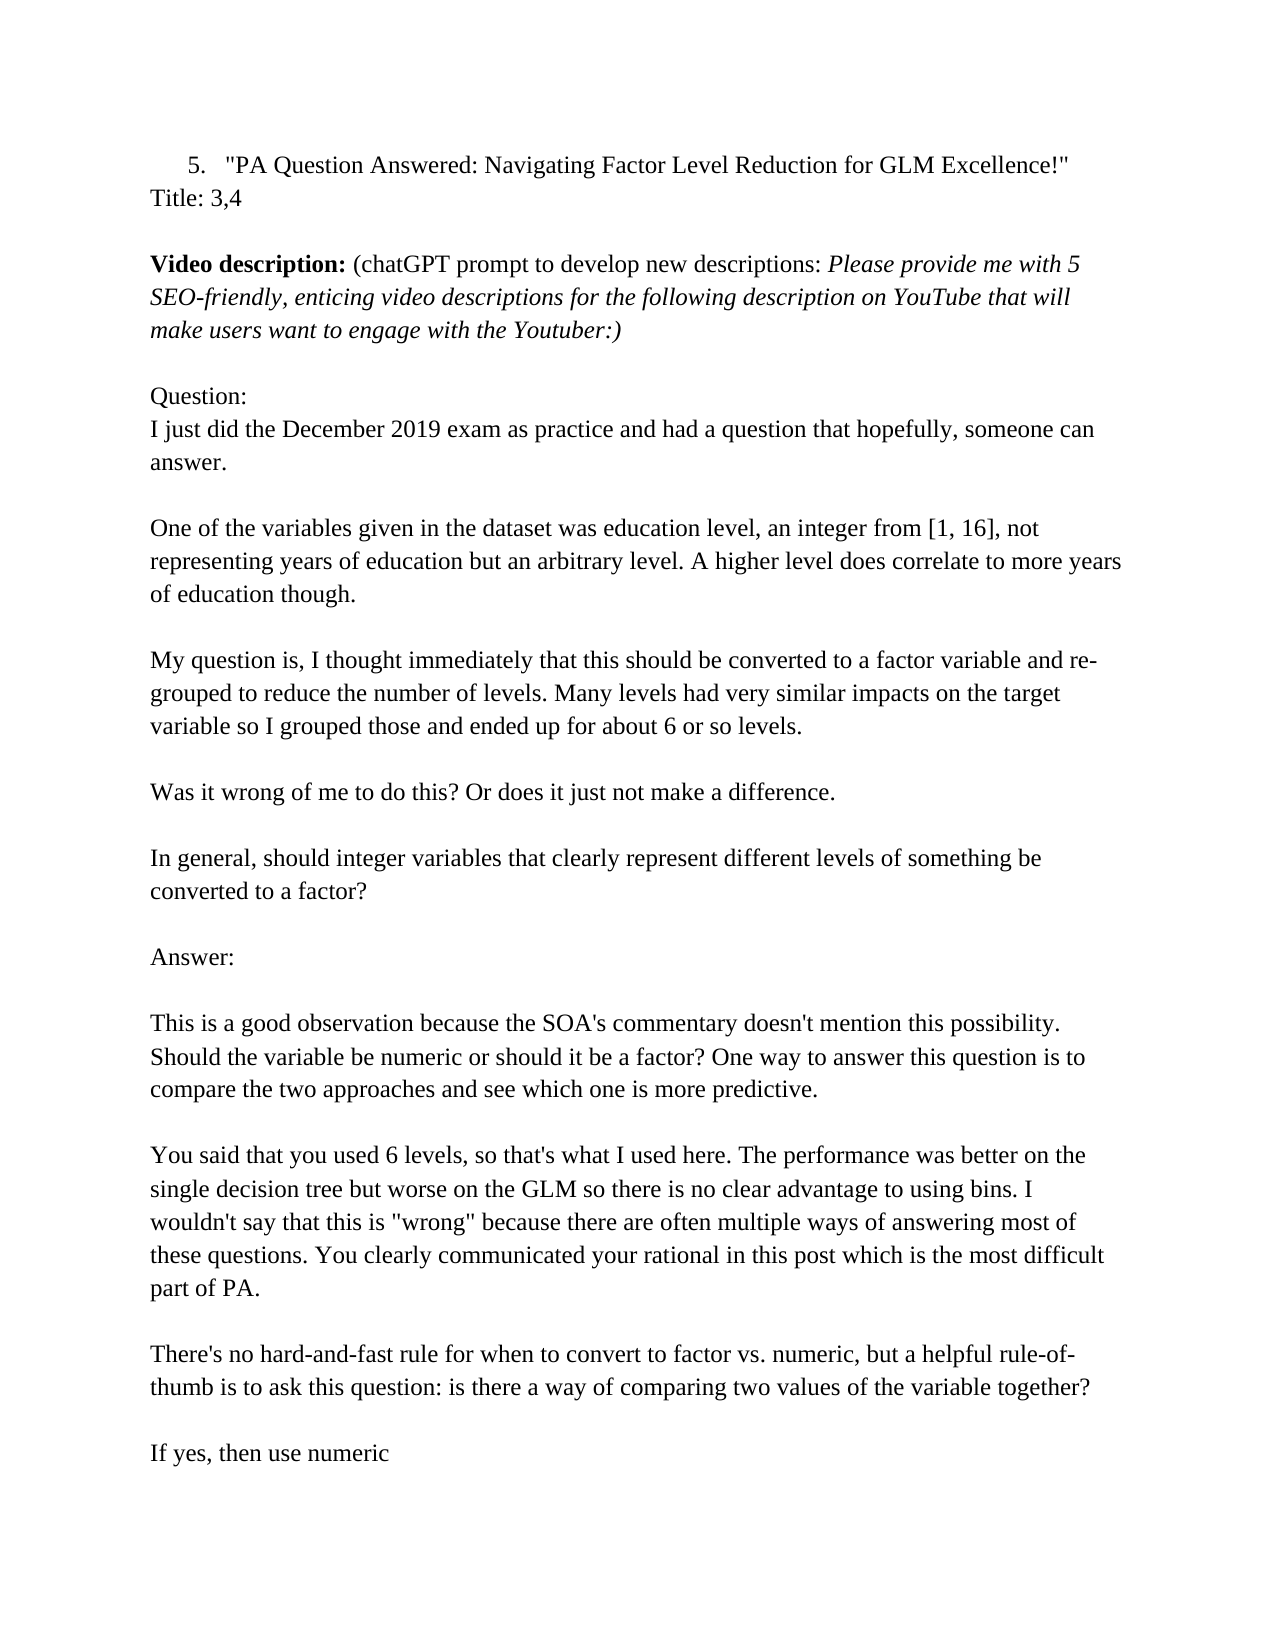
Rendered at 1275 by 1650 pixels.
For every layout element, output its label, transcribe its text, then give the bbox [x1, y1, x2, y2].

text Was it wrong of me to do this? Or does it just not make a difference. [150, 777, 1125, 806]
text In general, should integer variables that clearly represent different levels of something be converted to a factor? [150, 843, 1125, 905]
text You said that you used 6 levels, so that's what I used here. The performance was better on the single decision tree but worse on the GLM so there is no clear advantage to using bins. I wouldn't say that this is "wrong" because there are often multiple ways of answering most of these questions. You clearly communicated your rational in this post which is the most difficult part of PA. [150, 1141, 1125, 1301]
text Video description: (chatGPT prompt to develop new descriptions: Please provide me with 5 SEO-friendly, enticing video descriptions for the following description on YouTube that will make users want to engage with the Youtuber:) [150, 249, 1125, 344]
text Title: 3,4 [150, 183, 1125, 212]
text Answer: [150, 942, 1125, 971]
text Question: [150, 381, 1125, 410]
text I just did the December 2019 exam as practice and had a question that hopefully, someone can answer. [150, 414, 1125, 476]
text There's no hard-and-fast rule for when to convert to factor vs. numeric, but a helpful rule-of-thumb is to ask this question: is there a way of comparing two values of the variable together? [150, 1339, 1125, 1401]
text My question is, I thought immediately that this should be converted to a factor variable and re-grouped to reduce the number of levels. Many levels had very similar impacts on the target variable so I grouped those and ended up for about 6 or so levels. [150, 645, 1125, 740]
text If yes, then use numeric [150, 1438, 1125, 1467]
text This is a good observation because the SOA's commentary doesn't mention this possibility. Should the variable be numeric or should it be a factor? One way to answer this question is to compare the two approaches and see which one is more predictive. [150, 1008, 1125, 1103]
list "PA Question Answered: Navigating Factor Level Reduction for GLM Excellence!" [187, 150, 1125, 179]
text One of the variables given in the dataset was education level, an integer from [1, 16], not representing years of education but an arbitrary level. A higher level does correlate to more years of education though. [150, 513, 1125, 608]
